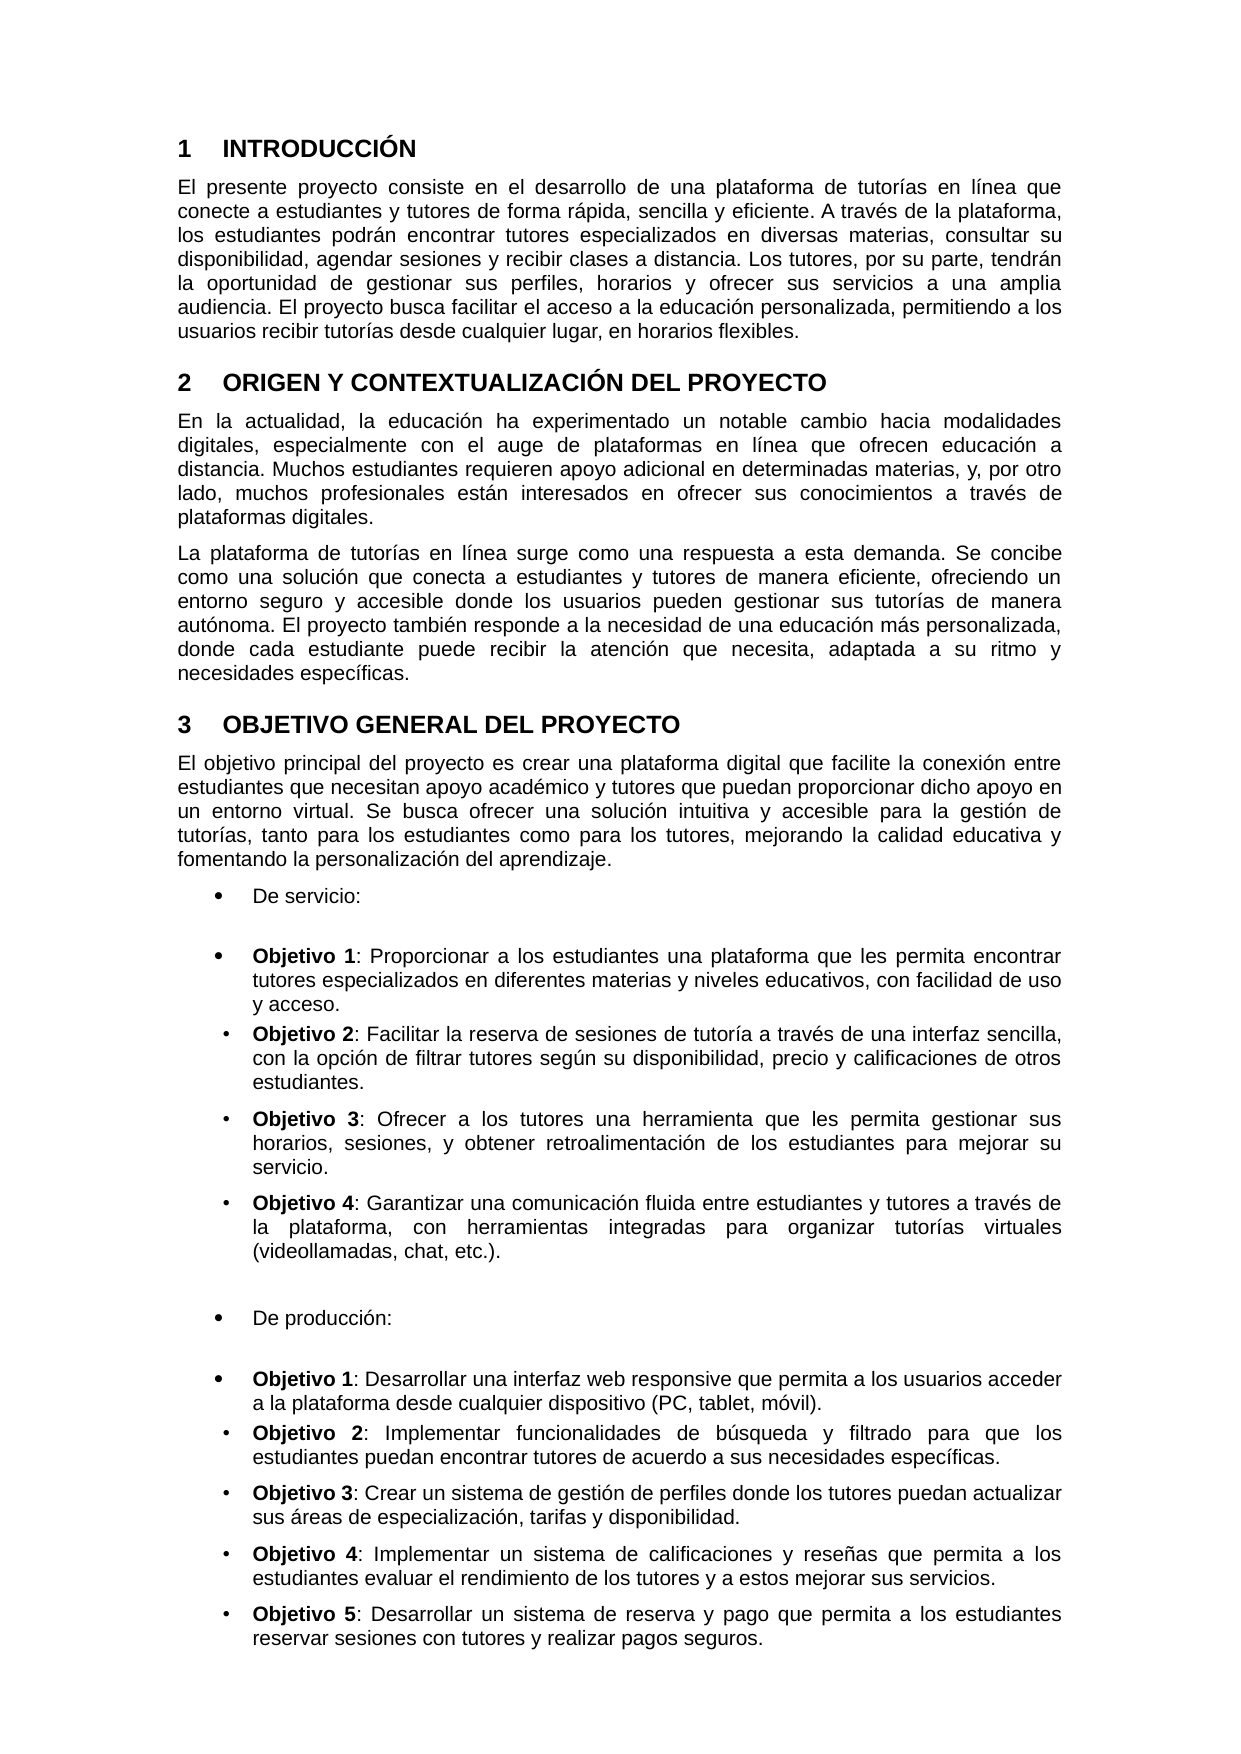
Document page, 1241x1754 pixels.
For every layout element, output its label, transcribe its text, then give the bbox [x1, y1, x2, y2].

list Objetivo 3: Crear un sistema de gestión de perfiles donde los tutores puedan actualizar sus áreas de especialización, tarifas y disponibilidad. [223, 1481, 1063, 1529]
list Objetivo 3: Ofrecer a los tutores una herramienta que les permita gestionar sus horarios, sesiones, y obtener retroalimentación de los estudiantes para mejorar su servicio. [223, 1107, 1063, 1179]
list Objetivo 2: Implementar funcionalidades de búsqueda y filtrado para que los estudiantes puedan encontrar tutores de acuerdo a sus necesidades específicas. [223, 1421, 1063, 1469]
text El presente proyecto consiste en el desarrollo de una plataforma de tutorías en línea que conecte a estudiantes y tutores de forma rápida, sencilla y eficiente. A través de la plataforma, los estudiantes podrán encontrar tutores especializados en diversas materias, consultar su disponibilidad, agendar sesiones y recibir clases a distancia. Los tutores, por su parte, tendrán la oportunidad de gestionar sus perfiles, horarios y ofrecer sus servicios a una amplia audiencia. El proyecto busca facilitar el acceso a la educación personalizada, permitiendo a los usuarios recibir tutorías desde cualquier lugar, en horarios flexibles. [177, 175, 1063, 343]
list De producción: [215, 1306, 1063, 1330]
subtitle objetivo general del proyecto [177, 710, 1063, 739]
text El objetivo principal del proyecto es crear una plataforma digital que facilite la conexión entre estudiantes que necesitan apoyo académico y tutores que puedan proporcionar dicho apoyo en un entorno virtual. Se busca ofrecer una solución intuitiva y accesible para la gestión de tutorías, tanto para los estudiantes como para los tutores, mejorando la calidad educativa y fomentando la personalización del aprendizaje. [177, 751, 1063, 871]
list Objetivo 1: Desarrollar una interfaz web responsive que permita a los usuarios acceder a la plataforma desde cualquier dispositivo (PC, tablet, móvil). [215, 1366, 1063, 1414]
list Objetivo 2: Facilitar la reserva de sesiones de tutoría a través de una interfaz sencilla, con la opción de filtrar tutores según su disponibilidad, precio y calificaciones de otros estudiantes. [223, 1022, 1063, 1094]
subtitle Introducción [177, 134, 1063, 162]
list Objetivo 5: Desarrollar un sistema de reserva y pago que permita a los estudiantes reservar sesiones con tutores y realizar pagos seguros. [223, 1602, 1063, 1650]
list De servicio: [215, 883, 1063, 907]
list Objetivo 4: Garantizar una comunicación fluida entre estudiantes y tutores a través de la plataforma, con herramientas integradas para organizar tutorías virtuales (videollamadas, chat, etc.). [223, 1191, 1063, 1263]
text La plataforma de tutorías en línea surge como una respuesta a esta demanda. Se concibe como una solución que conecta a estudiantes y tutores de manera eficiente, ofreciendo un entorno seguro y accesible donde los usuarios pueden gestionar sus tutorías de manera autónoma. El proyecto también responde a la necesidad de una educación más personalizada, donde cada estudiante puede recibir la atención que necesita, adaptada a su ritmo y necesidades específicas. [177, 541, 1063, 685]
list Objetivo 4: Implementar un sistema de calificaciones y reseñas que permita a los estudiantes evaluar el rendimiento de los tutores y a estos mejorar sus servicios. [223, 1542, 1063, 1590]
text En la actualidad, la educación ha experimentado un notable cambio hacia modalidades digitales, especialmente con el auge de plataformas en línea que ofrecen educación a distancia. Muchos estudiantes requieren apoyo adicional en determinadas materias, y, por otro lado, muchos profesionales están interesados en ofrecer sus conocimientos a través de plataformas digitales. [177, 409, 1063, 529]
list Objetivo 1: Proporcionar a los estudiantes una plataforma que les permita encontrar tutores especializados en diferentes materias y niveles educativos, con facilidad de uso y acceso. [215, 944, 1063, 1016]
subtitle origen y contextualización del proyecto [177, 368, 1063, 396]
